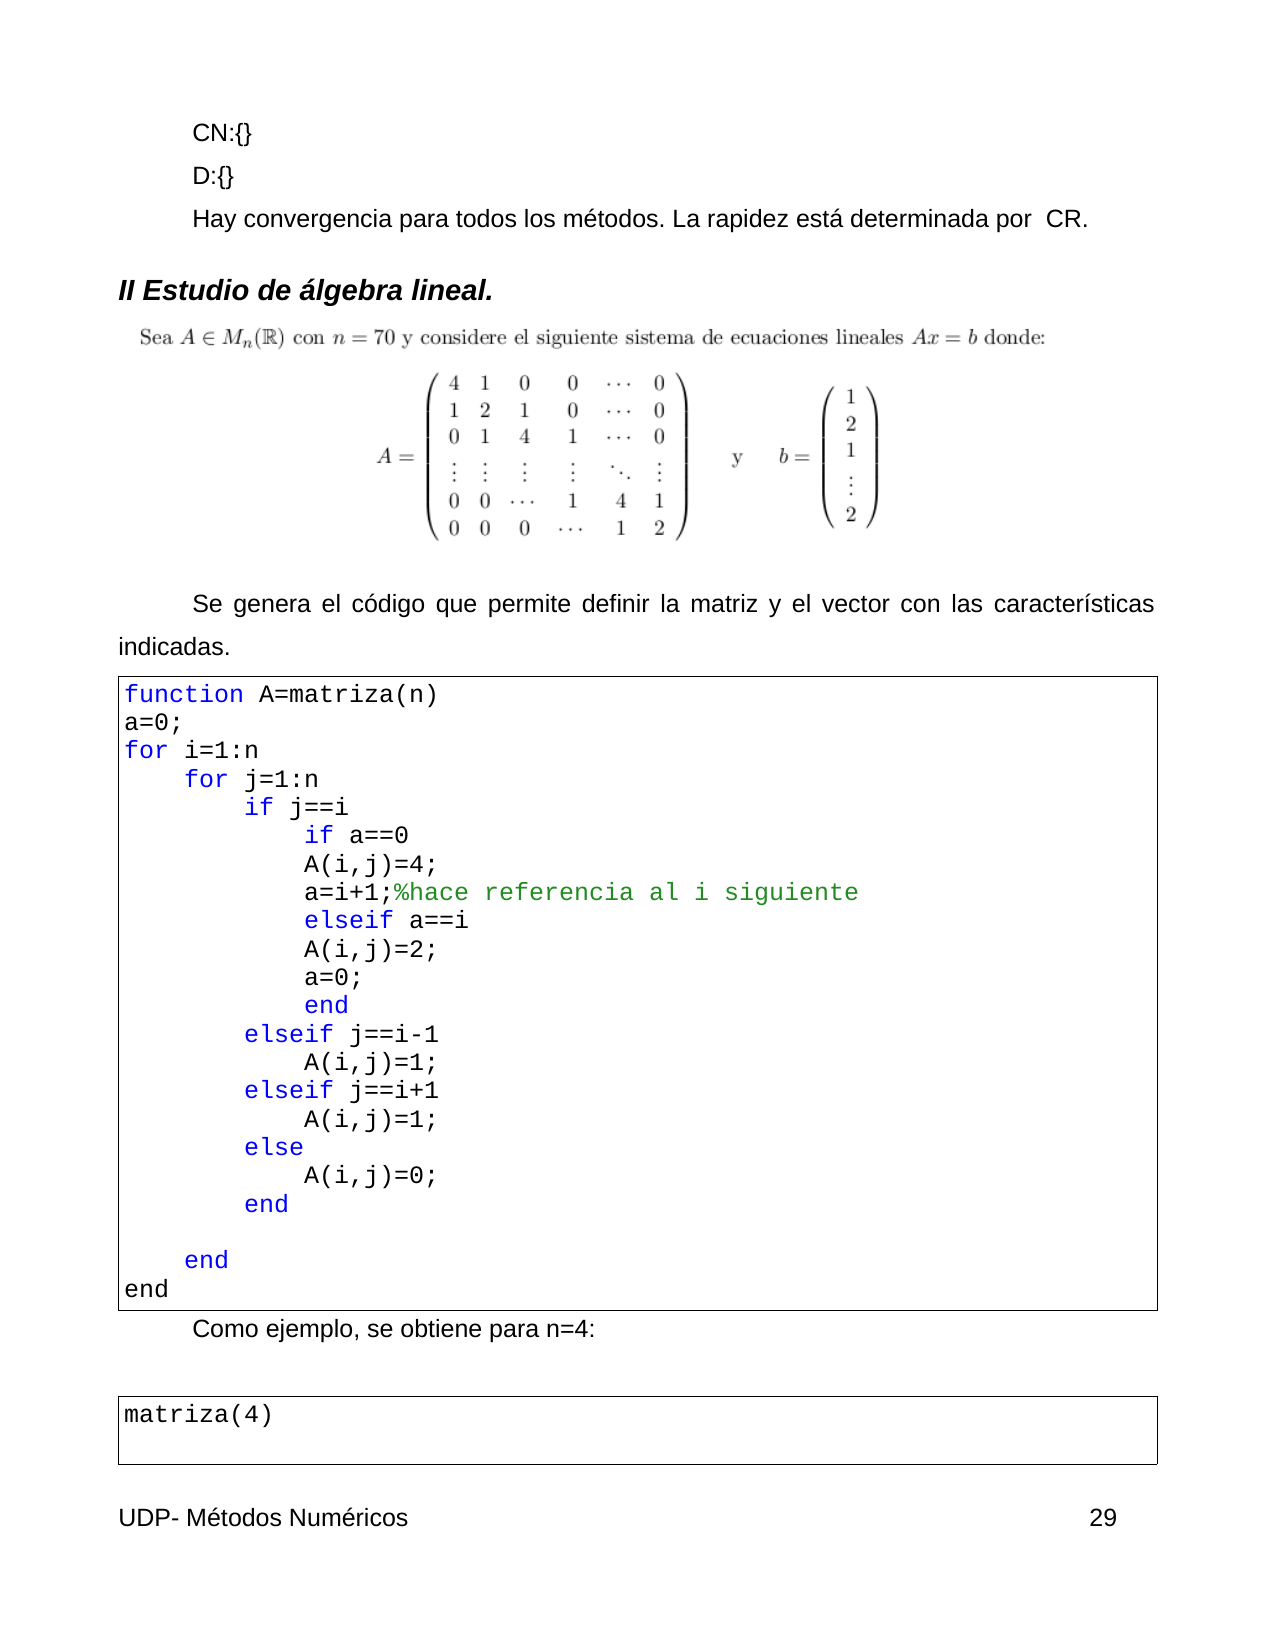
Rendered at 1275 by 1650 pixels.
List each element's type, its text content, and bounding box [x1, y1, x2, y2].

table_header matriza(4) [119, 1397, 1157, 1464]
subtitle II Estudio de álgebra lineal. [118, 272, 1157, 306]
table_header function A=matriza(n) a=0; for i=1:n for j=1:n if j==i if a==0 A(i,j)=4; a=i+1;%hace referencia al i siguiente elseif a==i A(i,j)=2; a=0; end elseif j==i-1 A(i,j)=1; elseif j==i+1 A(i,j)=1; else A(i,j)=0; end end end [119, 677, 1157, 1310]
text Hay convergencia para todos los métodos. La rapidez está determinada por CR. [118, 204, 1157, 233]
text Como ejemplo, se obtiene para n=4: [118, 1311, 1157, 1344]
text CN:{} [118, 118, 1157, 147]
picture [135, 318, 1140, 561]
text Se genera el código que permite definir la matriz y el vector con las características indicadas. [118, 589, 1157, 661]
text D:{} [118, 161, 1157, 190]
